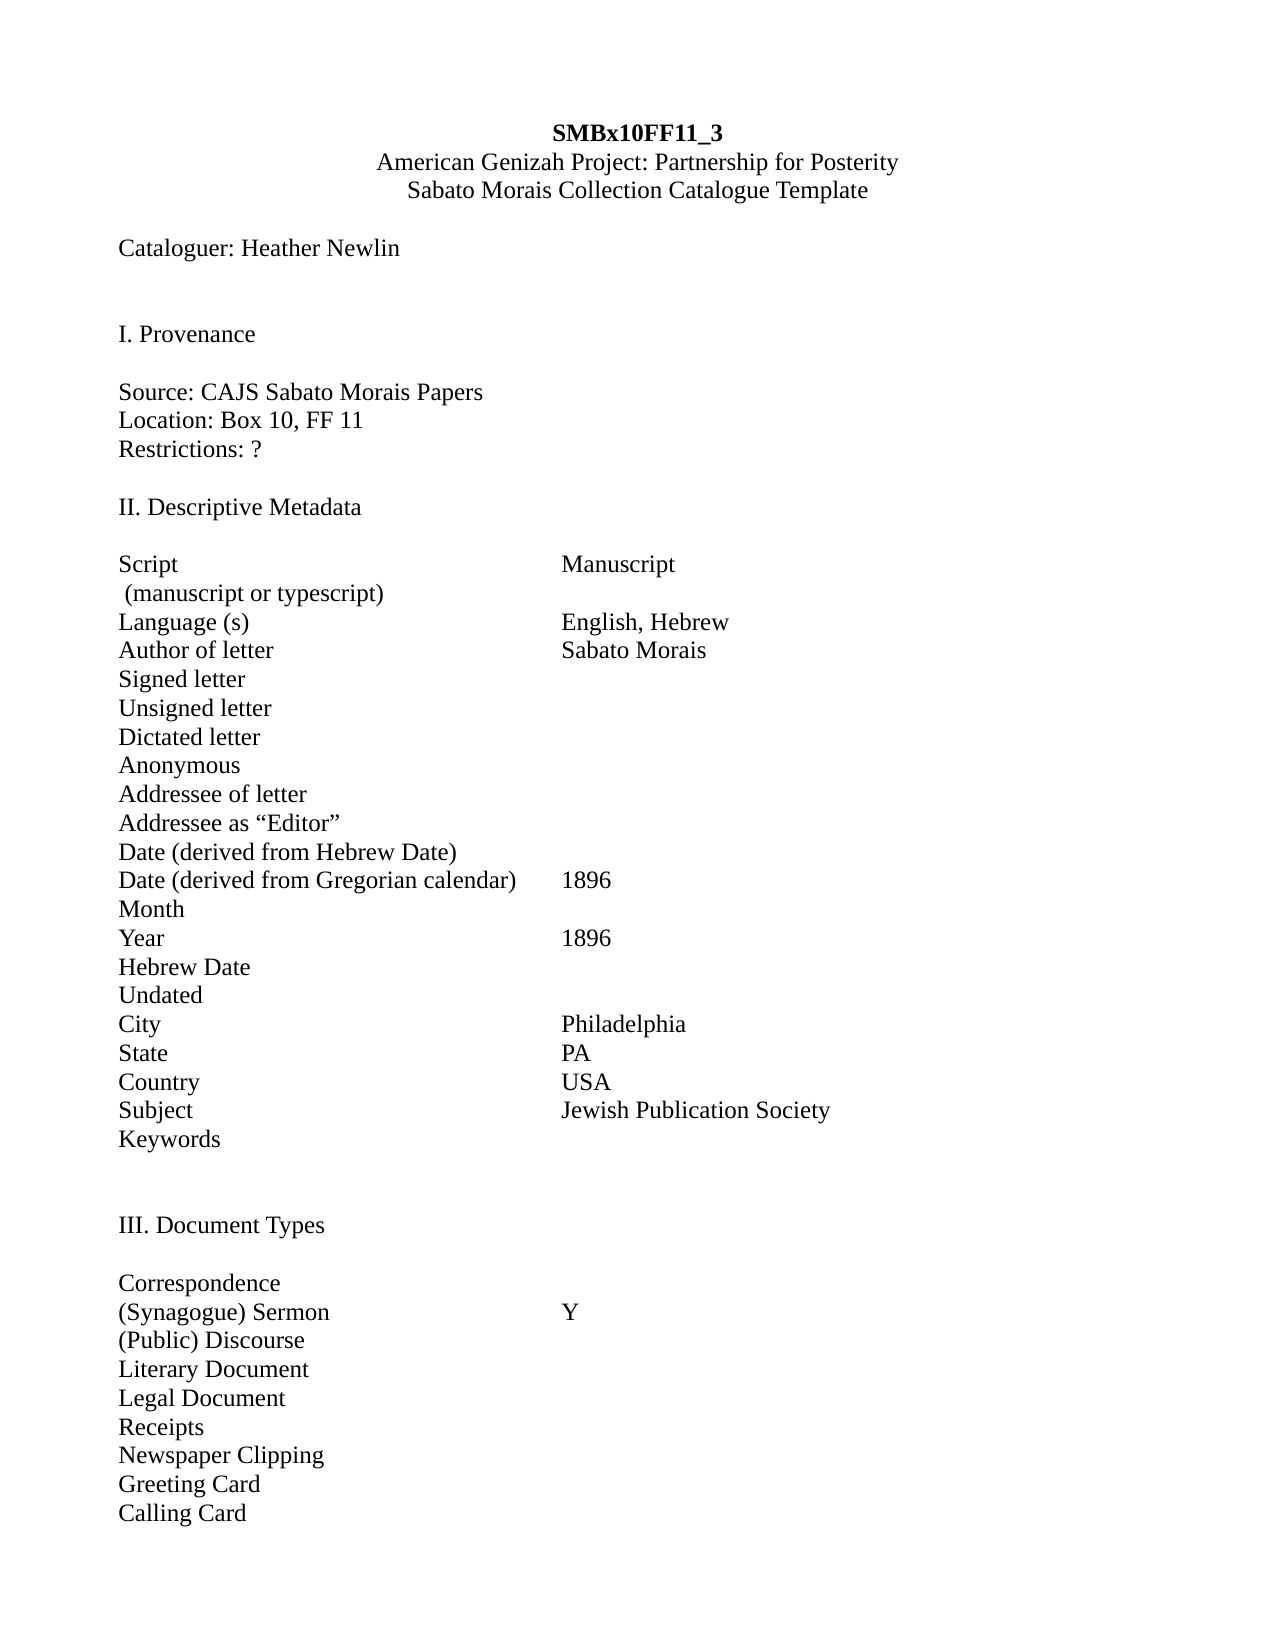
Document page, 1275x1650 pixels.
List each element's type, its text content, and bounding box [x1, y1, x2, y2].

text Calling Card [118, 1498, 1157, 1527]
text Undated [118, 981, 1157, 1009]
text Addressee as “Editor” [118, 808, 1157, 837]
text Hebrew Date [118, 952, 1157, 981]
text (manuscript or typescript) [118, 578, 1157, 607]
text Keywords [118, 1124, 1157, 1153]
text Addressee of letter [118, 779, 1157, 808]
text II. Descriptive Metadata [118, 492, 1157, 521]
text American Genizah Project: Partnership for Posterity [118, 147, 1157, 176]
text Receipts [118, 1412, 1157, 1441]
text Greeting Card [118, 1469, 1157, 1498]
text Legal Document [118, 1383, 1157, 1412]
text Restrictions: ? [118, 434, 1157, 463]
text Month [118, 894, 1157, 923]
text Script Manuscript [118, 549, 1157, 578]
text SMBx10FF11_3 [118, 118, 1157, 147]
text Year 1896 [118, 923, 1157, 952]
text Date (derived from Gregorian calendar) 1896 [118, 866, 1157, 894]
text Newspaper Clipping [118, 1441, 1157, 1469]
text Sabato Morais Collection Catalogue Template [118, 176, 1157, 204]
text Anonymous [118, 751, 1157, 779]
text Cataloguer: Heather Newlin [118, 233, 1157, 262]
text Dictated letter [118, 722, 1157, 751]
text Signed letter [118, 664, 1157, 693]
text Correspondence [118, 1268, 1157, 1297]
text Unsigned letter [118, 693, 1157, 722]
text Subject Jewish Publication Society [118, 1096, 1157, 1124]
text I. Provenance [118, 319, 1157, 348]
text Literary Document [118, 1354, 1157, 1383]
text Language (s) English, Hebrew [118, 607, 1157, 636]
text III. Document Types [118, 1211, 1157, 1239]
text (Synagogue) Sermon Y [118, 1297, 1157, 1326]
text Country USA [118, 1067, 1157, 1096]
text Author of letter Sabato Morais [118, 636, 1157, 664]
text Date (derived from Hebrew Date) [118, 837, 1157, 866]
text Source: CAJS Sabato Morais Papers [118, 377, 1157, 406]
text (Public) Discourse [118, 1326, 1157, 1354]
text State PA [118, 1038, 1157, 1067]
text City Philadelphia [118, 1009, 1157, 1038]
text Location: Box 10, FF 11 [118, 406, 1157, 434]
